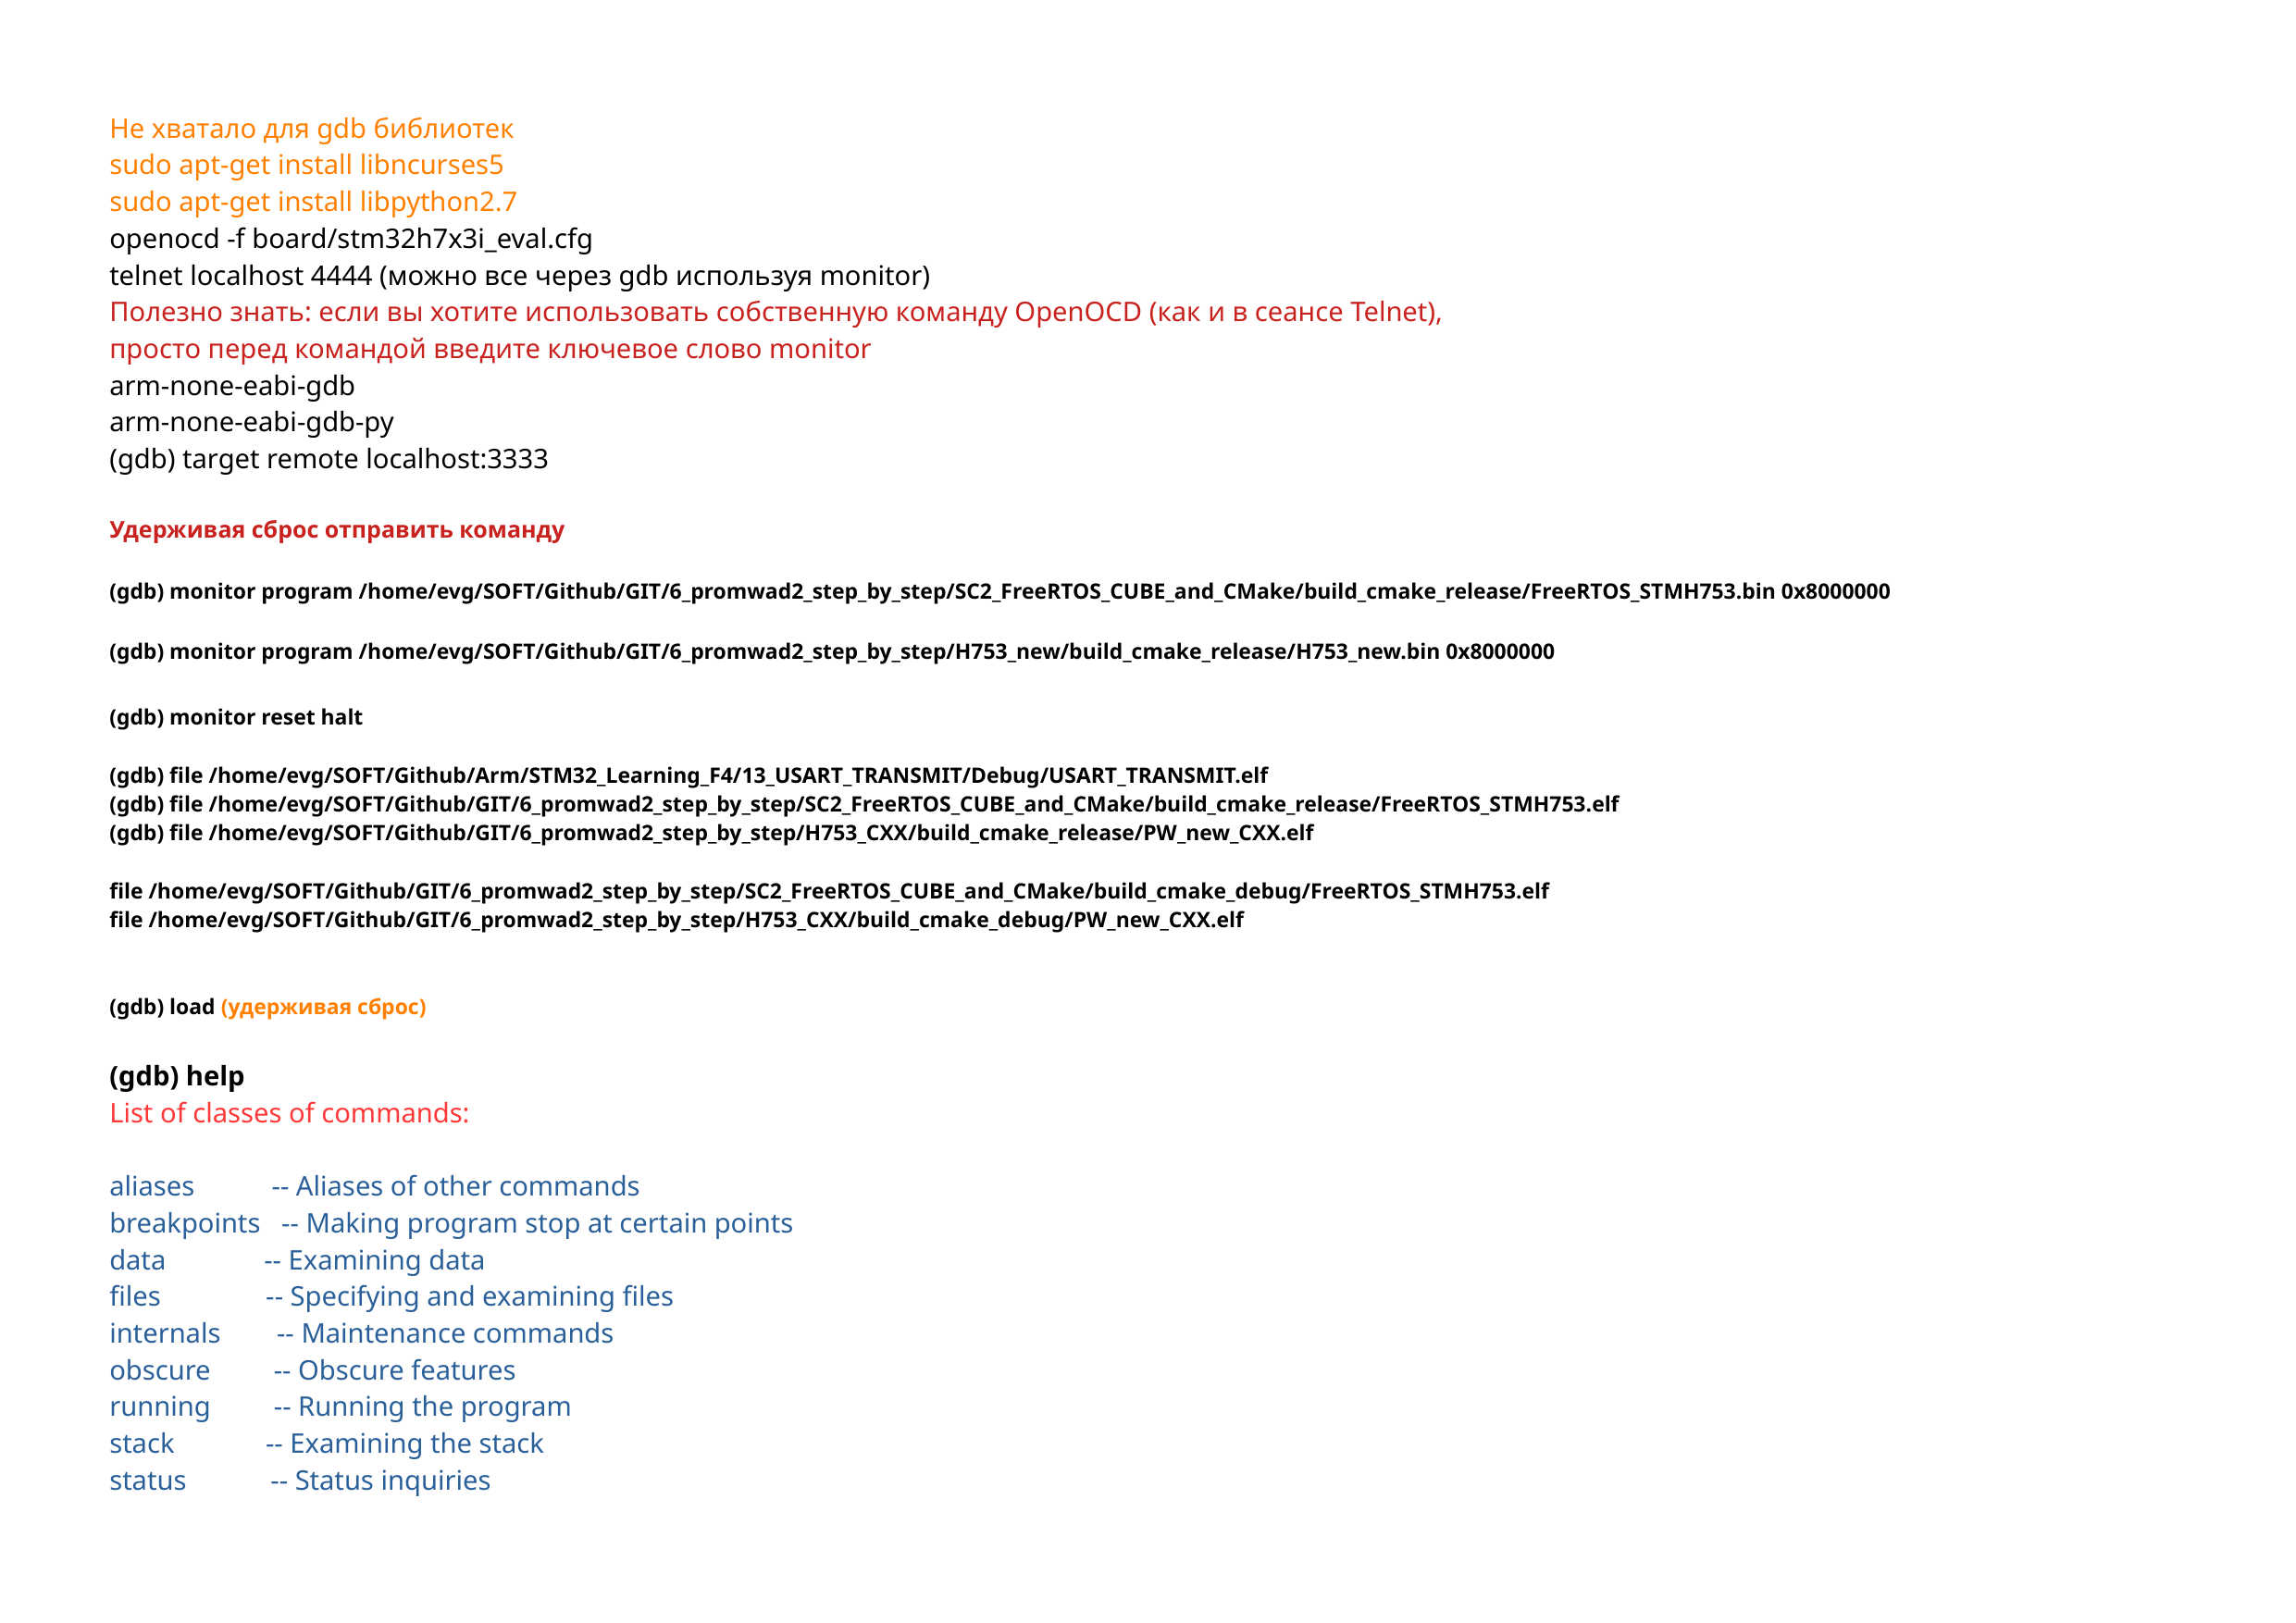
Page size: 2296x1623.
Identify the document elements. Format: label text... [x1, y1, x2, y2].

text Удерживая сброс отправить команду [109, 514, 2278, 545]
text (gdb) file /home/evg/SOFT/Github/GIT/6_promwad2_step_by_step/SC2_FreeRTOS_CUBE_and_CMake/build_cmake_release/FreeRTOS_STMH753.elf [109, 789, 2278, 818]
text Полезно знать: если вы хотите использовать собственную команду OpenOCD (как и в сеансе Telnet), [109, 293, 2278, 329]
text file /home/evg/SOFT/Github/GIT/6_promwad2_step_by_step/SC2_FreeRTOS_CUBE_and_CMake/build_cmake_debug/FreeRTOS_STMH753.elf [109, 876, 2278, 905]
text sudo apt-get install libncurses5 [109, 146, 2278, 182]
text (gdb) file /home/evg/SOFT/Github/GIT/6_promwad2_step_by_step/H753_CXX/build_cmake_release/PW_new_CXX.elf [109, 818, 2278, 847]
text telnet localhost 4444 (можно все через gdb используя monitor) [109, 256, 2278, 293]
text openocd -f board/stm32h7x3i_eval.cfg [109, 219, 2278, 256]
text (gdb) monitor program /home/evg/SOFT/Github/GIT/6_promwad2_step_by_step/SC2_FreeRTOS_CUBE_and_CMake/build_cmake_release/FreeRTOS_STMH753.bin 0x8000000 [109, 576, 2278, 605]
text (gdb) target remote localhost:3333 [109, 440, 2278, 477]
text (gdb) monitor reset halt [109, 702, 2278, 731]
text (gdb) help List of classes of commands: aliases -- Aliases of other commands breakpoints -- Making program stop at certain points data -- Examining data files -- Specifying and examining files internals -- Maintenance commands obscure -- Obscure features running -- Running the program stack -- Examining the stack status -- Status inquiries [109, 1057, 2278, 1498]
text просто перед командой введите ключевое слово monitor [109, 329, 2278, 366]
text (gdb) load (удерживая сброс) [109, 962, 2278, 1021]
text sudo apt-get install libpython2.7 [109, 182, 2278, 219]
text arm-none-eabi-gdb [109, 366, 2278, 403]
text (gdb) monitor program /home/evg/SOFT/Github/GIT/6_promwad2_step_by_step/H753_new/build_cmake_release/H753_new.bin 0x8000000 [109, 637, 2278, 665]
text arm-none-eabi-gdb-py [109, 403, 2278, 440]
text (gdb) file /home/evg/SOFT/Github/Arm/STM32_Learning_F4/13_USART_TRANSMIT/Debug/USART_TRANSMIT.elf [109, 761, 2278, 789]
text Не хватало для gdb библиотек [109, 109, 2278, 146]
text file /home/evg/SOFT/Github/GIT/6_promwad2_step_by_step/H753_CXX/build_cmake_debug/PW_new_CXX.elf [109, 905, 2278, 934]
